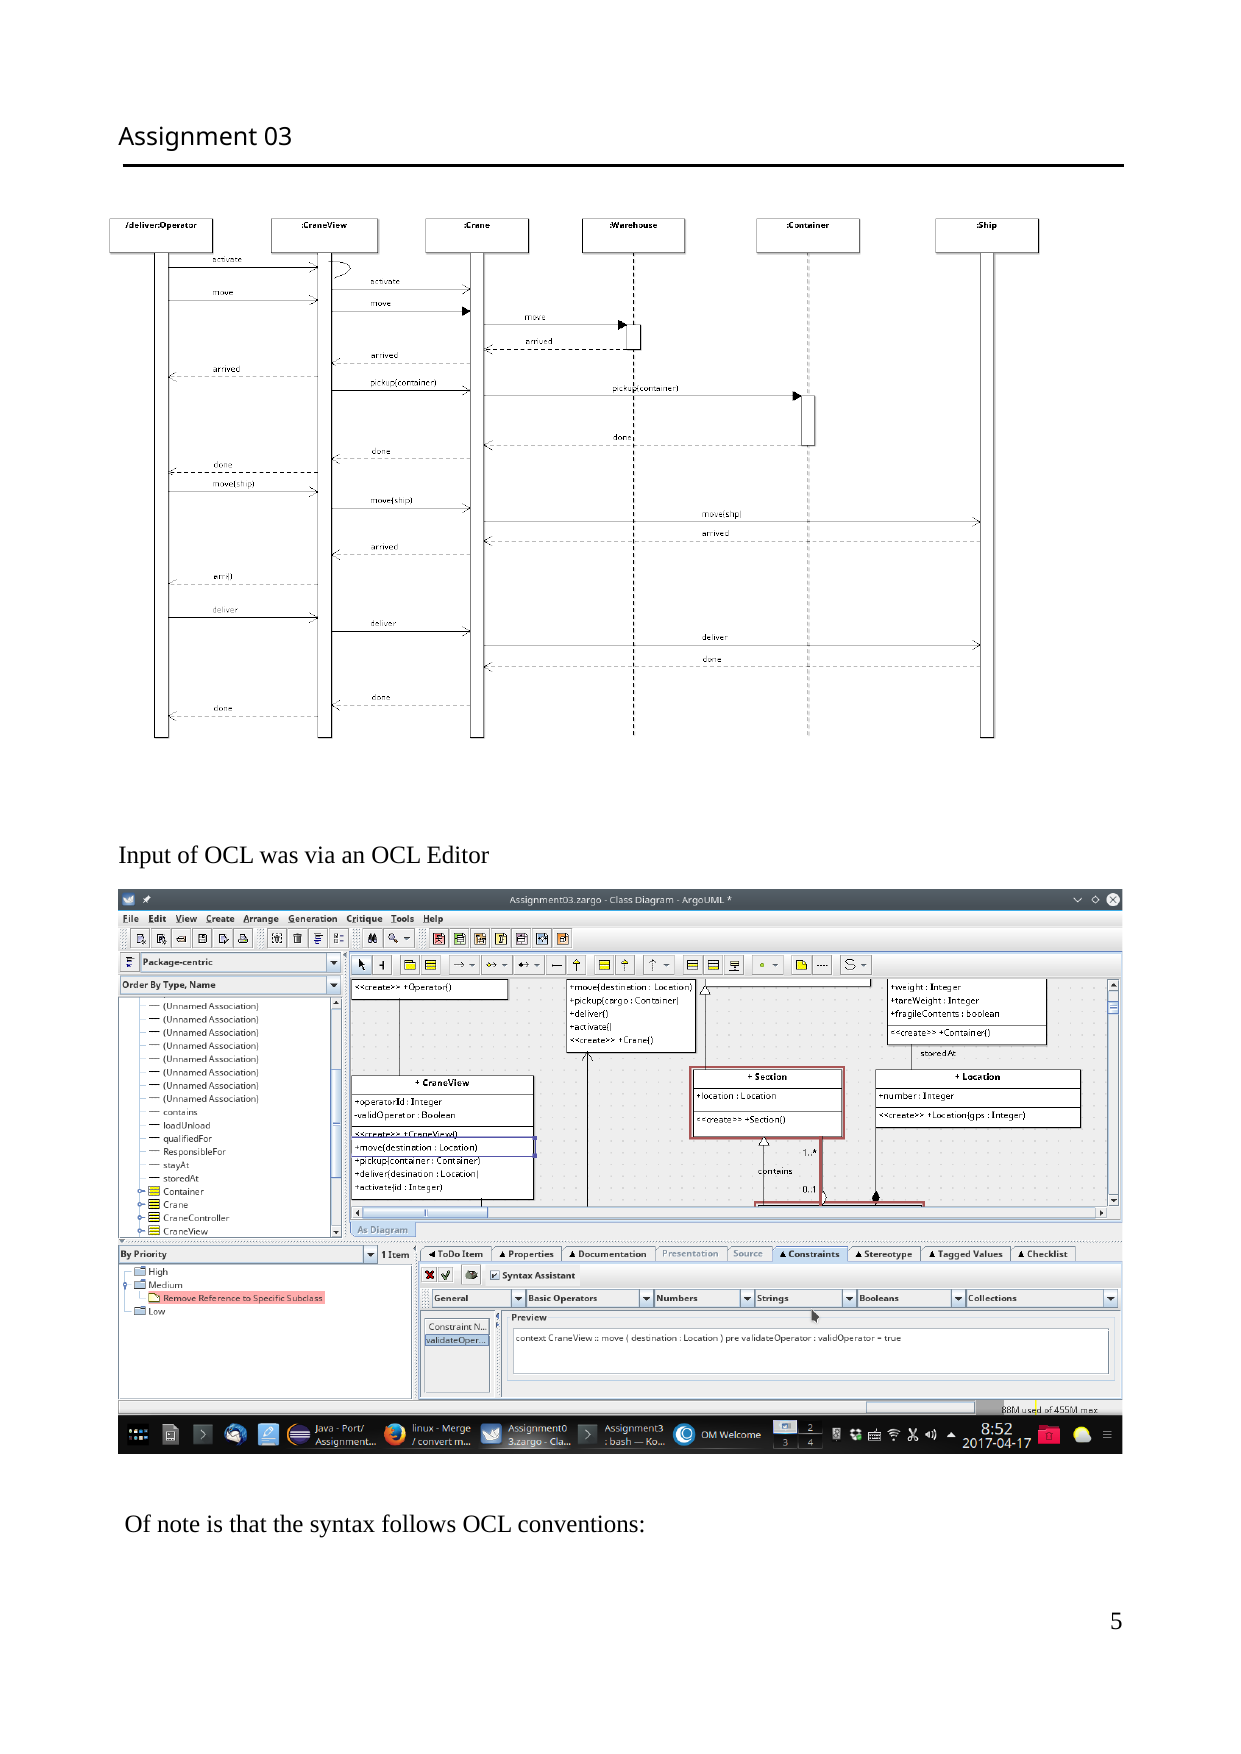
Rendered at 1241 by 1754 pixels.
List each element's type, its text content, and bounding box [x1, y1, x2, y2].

picture [118, 889, 1123, 1454]
picture [71, 190, 1076, 786]
text Of note is that the syntax follows OCL conventions: [118, 1509, 1122, 1538]
text Input of OCL was via an OCL Editor [118, 840, 1122, 869]
